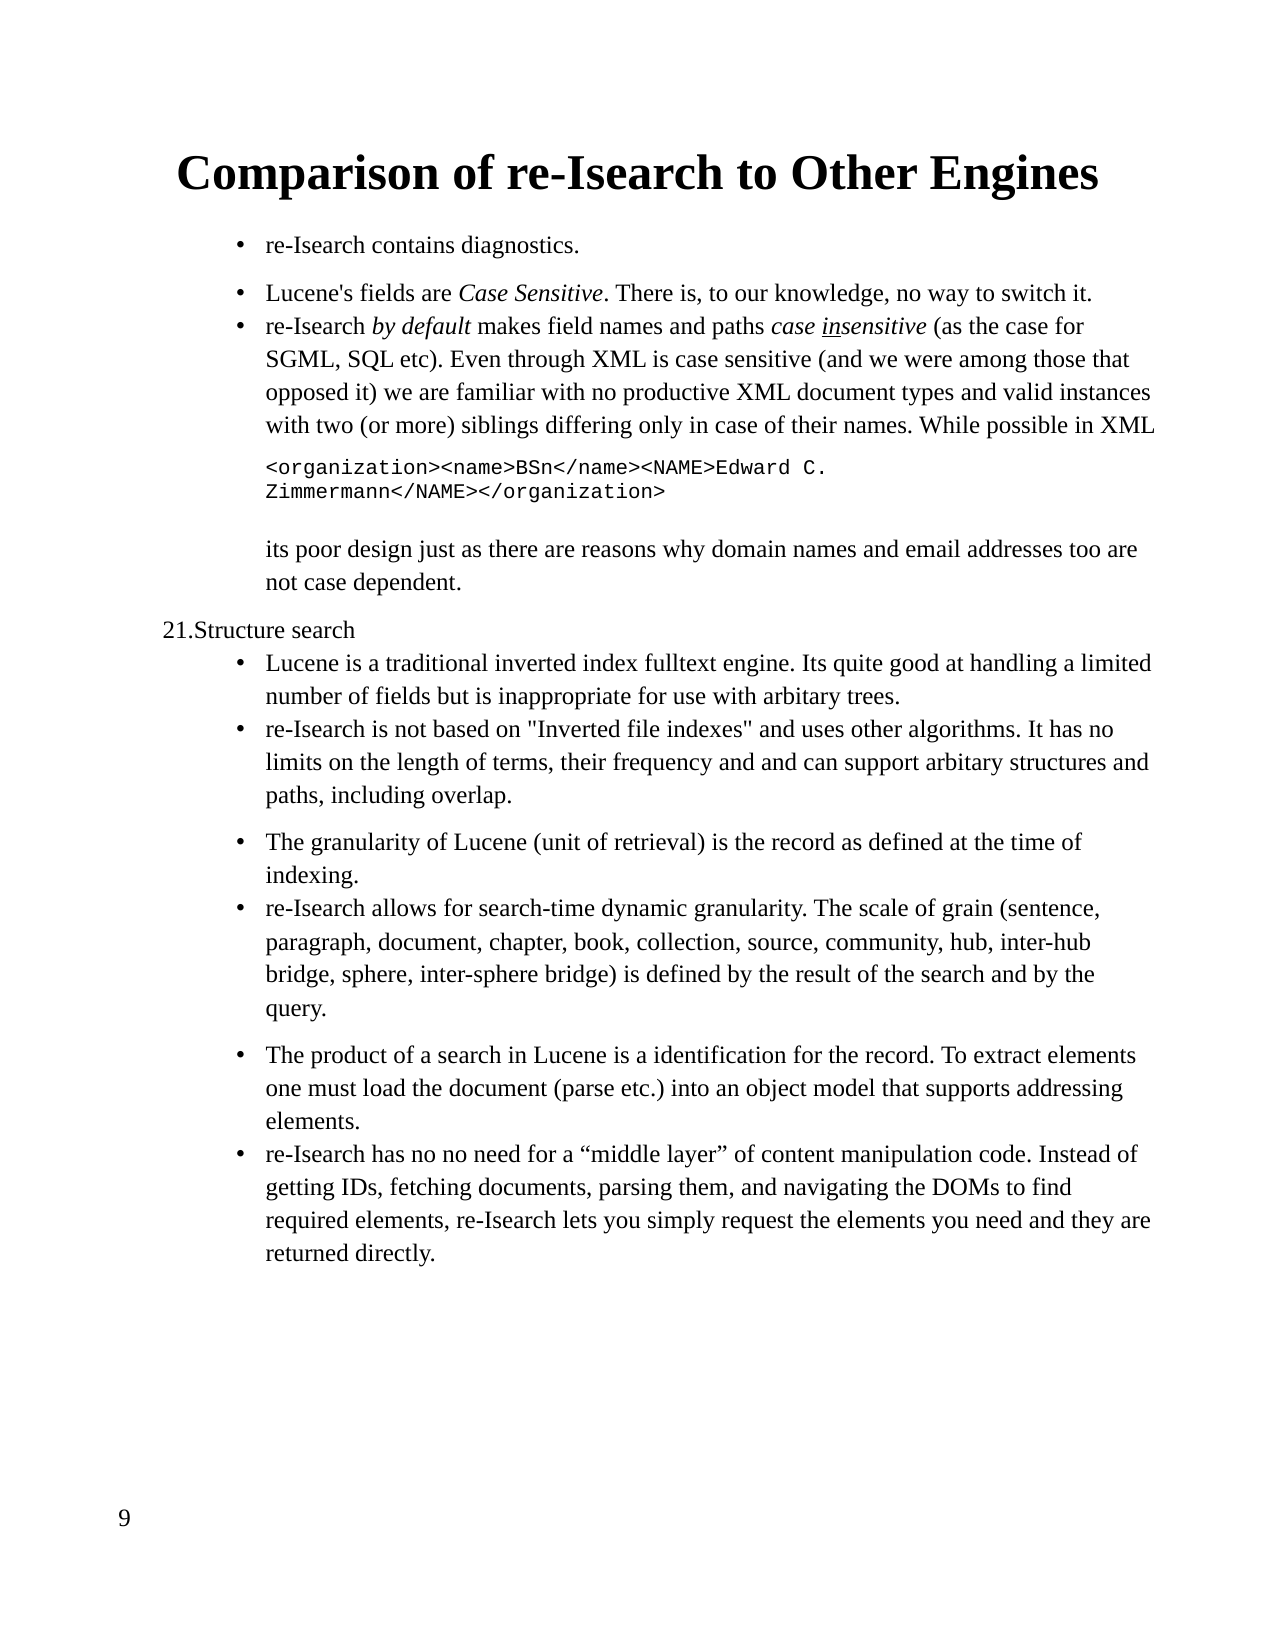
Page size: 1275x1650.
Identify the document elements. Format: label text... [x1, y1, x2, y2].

list <organization><name>BSn</name><NAME>Edward C. Zimmermann</NAME></organization> [236, 457, 1157, 505]
list re-Isearch is not based on "Inverted file indexes" and uses other algorithms. It has no limits on the length of terms, their frequency and and can support arbitary structures and paths, including overlap. [236, 714, 1157, 809]
list re-Isearch has no no need for a “middle layer” of content manipulation code. Instead of getting IDs, fetching documents, parsing them, and navigating the DOMs to find required elements, re-Isearch lets you simply request the elements you need and they are returned directly. [236, 1139, 1157, 1267]
list The product of a search in Lucene is a identification for the record. To extract elements one must load the document (parse etc.) into an object model that supports addressing elements. [236, 1040, 1157, 1135]
list The granularity of Lucene (unit of retrieval) is the record as defined at the time of indexing. [236, 827, 1157, 889]
list Lucene is a traditional inverted index fulltext engine. Its quite good at handling a limited number of fields but is inappropriate for use with arbitary trees. [236, 648, 1157, 709]
list Lucene's fields are Case Sensitive. There is, to our knowledge, no way to switch it. [236, 278, 1157, 306]
list re-Isearch contains diagnostics. [236, 230, 1157, 259]
list Structure search [162, 615, 1157, 643]
list re-Isearch allows for search-time dynamic granularity. The scale of grain (sentence, paragraph, document, chapter, book, collection, source, community, hub, inter-hub bridge, sphere, inter-sphere bridge) is defined by the result of the search and by the query. [236, 893, 1157, 1021]
list re-Isearch by default makes field names and paths case insensitive (as the case for SGML, SQL etc). Even through XML is case sensitive (and we were among those that opposed it) we are familiar with no productive XML document types and valid instances with two (or more) siblings differing only in case of their names. While possible in XML [236, 311, 1157, 438]
list its poor design just as there are reasons why domain names and email addresses too are not case dependent. [236, 534, 1157, 596]
